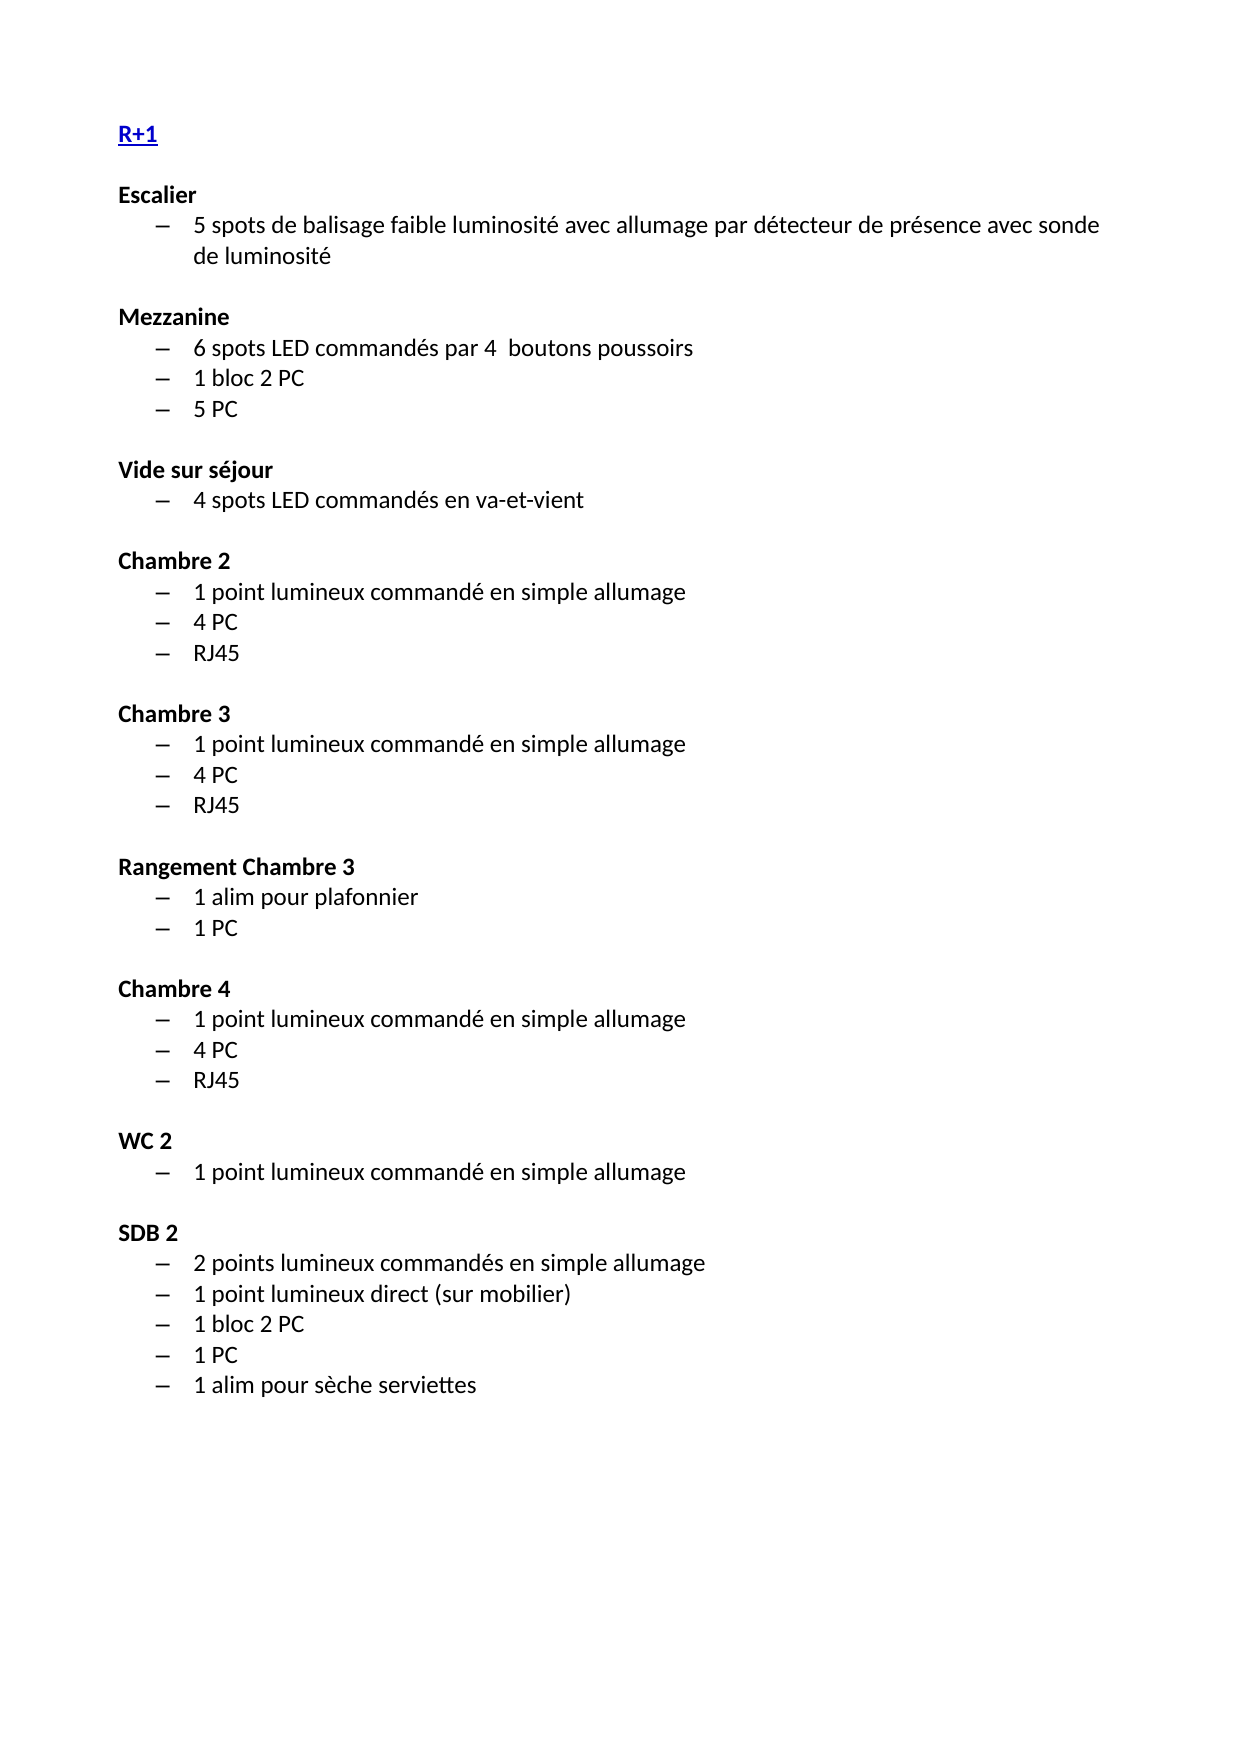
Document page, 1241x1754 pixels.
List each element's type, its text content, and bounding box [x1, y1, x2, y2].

list 1 bloc 2 PC [156, 1308, 1122, 1339]
text Escalier [118, 179, 1122, 210]
text R+1 [118, 118, 1122, 149]
list RJ45 [156, 789, 1122, 820]
text Mezzanine [118, 301, 1122, 332]
list 1 point lumineux commandé en simple allumage [156, 1003, 1122, 1034]
list 1 point lumineux commandé en simple allumage [156, 728, 1122, 759]
list RJ45 [156, 637, 1122, 667]
text WC 2 [118, 1125, 1122, 1156]
list 5 spots de balisage faible luminosité avec allumage par détecteur de présence avec sonde de luminosité [156, 210, 1122, 271]
list 1 bloc 2 PC [156, 362, 1122, 393]
text Chambre 2 [118, 545, 1122, 576]
list 1 alim pour sèche serviettes [156, 1369, 1122, 1400]
list 2 points lumineux commandés en simple allumage [156, 1247, 1122, 1278]
text Vide sur séjour [118, 454, 1122, 484]
list 1 point lumineux commandé en simple allumage [156, 576, 1122, 606]
list 6 spots LED commandés par 4 boutons poussoirs [156, 332, 1122, 362]
list 4 PC [156, 759, 1122, 789]
list 5 PC [156, 393, 1122, 423]
list RJ45 [156, 1064, 1122, 1095]
list 1 PC [156, 1339, 1122, 1369]
text SDB 2 [118, 1217, 1122, 1247]
list 1 point lumineux direct (sur mobilier) [156, 1278, 1122, 1308]
text Chambre 4 [118, 973, 1122, 1003]
list 1 point lumineux commandé en simple allumage [156, 1156, 1122, 1186]
list 4 PC [156, 606, 1122, 637]
list 1 alim pour plafonnier [156, 881, 1122, 912]
text Chambre 3 [118, 698, 1122, 728]
list 4 spots LED commandés en va-et-vient [156, 484, 1122, 515]
list 4 PC [156, 1034, 1122, 1064]
list 1 PC [156, 912, 1122, 942]
text Rangement Chambre 3 [118, 851, 1122, 881]
